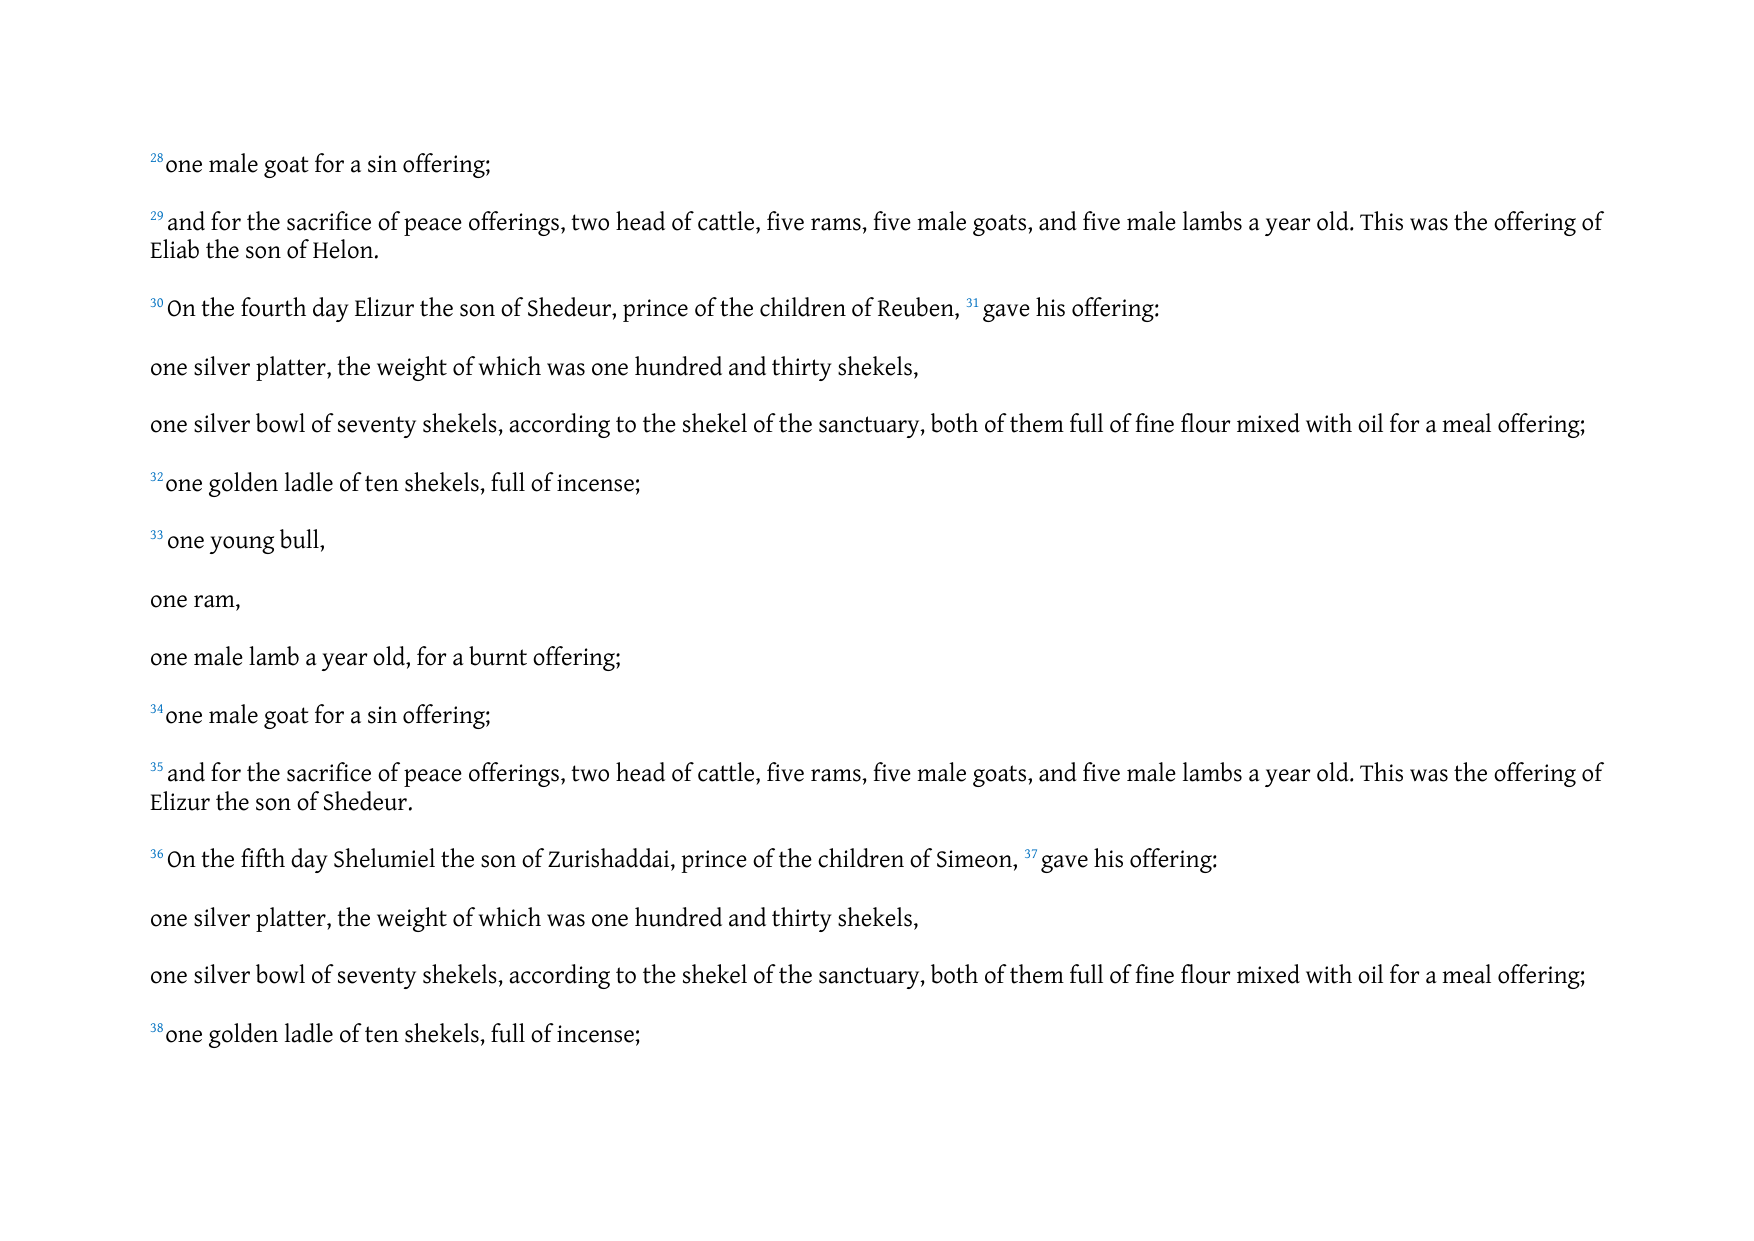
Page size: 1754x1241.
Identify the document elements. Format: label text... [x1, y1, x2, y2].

text 30 On the fourth day Elizur the son of Shedeur, prince of the children of Reuben, 31 gave his offering: [150, 295, 1604, 324]
text one male lamb a year old, for a burnt offering; [150, 643, 1604, 672]
text 35 and for the sacrifice of peace offerings, two head of cattle, five rams, five male goats, and five male lambs a year old. This was the offering of Elizur the son of Shedeur. [150, 759, 1604, 817]
text one silver platter, the weight of which was one hundred and thirty shekels, [150, 904, 1604, 933]
text one silver bowl of seventy shekels, according to the shekel of the sanctuary, both of them full of fine flour mixed with oil for a meal offering; [150, 411, 1604, 440]
text 29 and for the sacrifice of peace offerings, two head of cattle, five rams, five male goats, and five male lambs a year old. This was the offering of Eliab the son of Helon. [150, 208, 1604, 266]
text one silver bowl of seventy shekels, according to the shekel of the sanctuary, both of them full of fine flour mixed with oil for a meal offering; [150, 962, 1604, 991]
text one ram, [150, 585, 1604, 614]
text one silver platter, the weight of which was one hundred and thirty shekels, [150, 353, 1604, 382]
text 36 On the fifth day Shelumiel the son of Zurishaddai, prince of the children of Simeon, 37 gave his offering: [150, 846, 1604, 875]
text 28 one male goat for a sin offering; [150, 150, 1604, 179]
text 34 one male goat for a sin offering; [150, 701, 1604, 730]
text 38 one golden ladle of ten shekels, full of incense; [150, 1020, 1604, 1049]
text 32 one golden ladle of ten shekels, full of incense; [150, 469, 1604, 498]
text 33 one young bull, [150, 527, 1604, 556]
